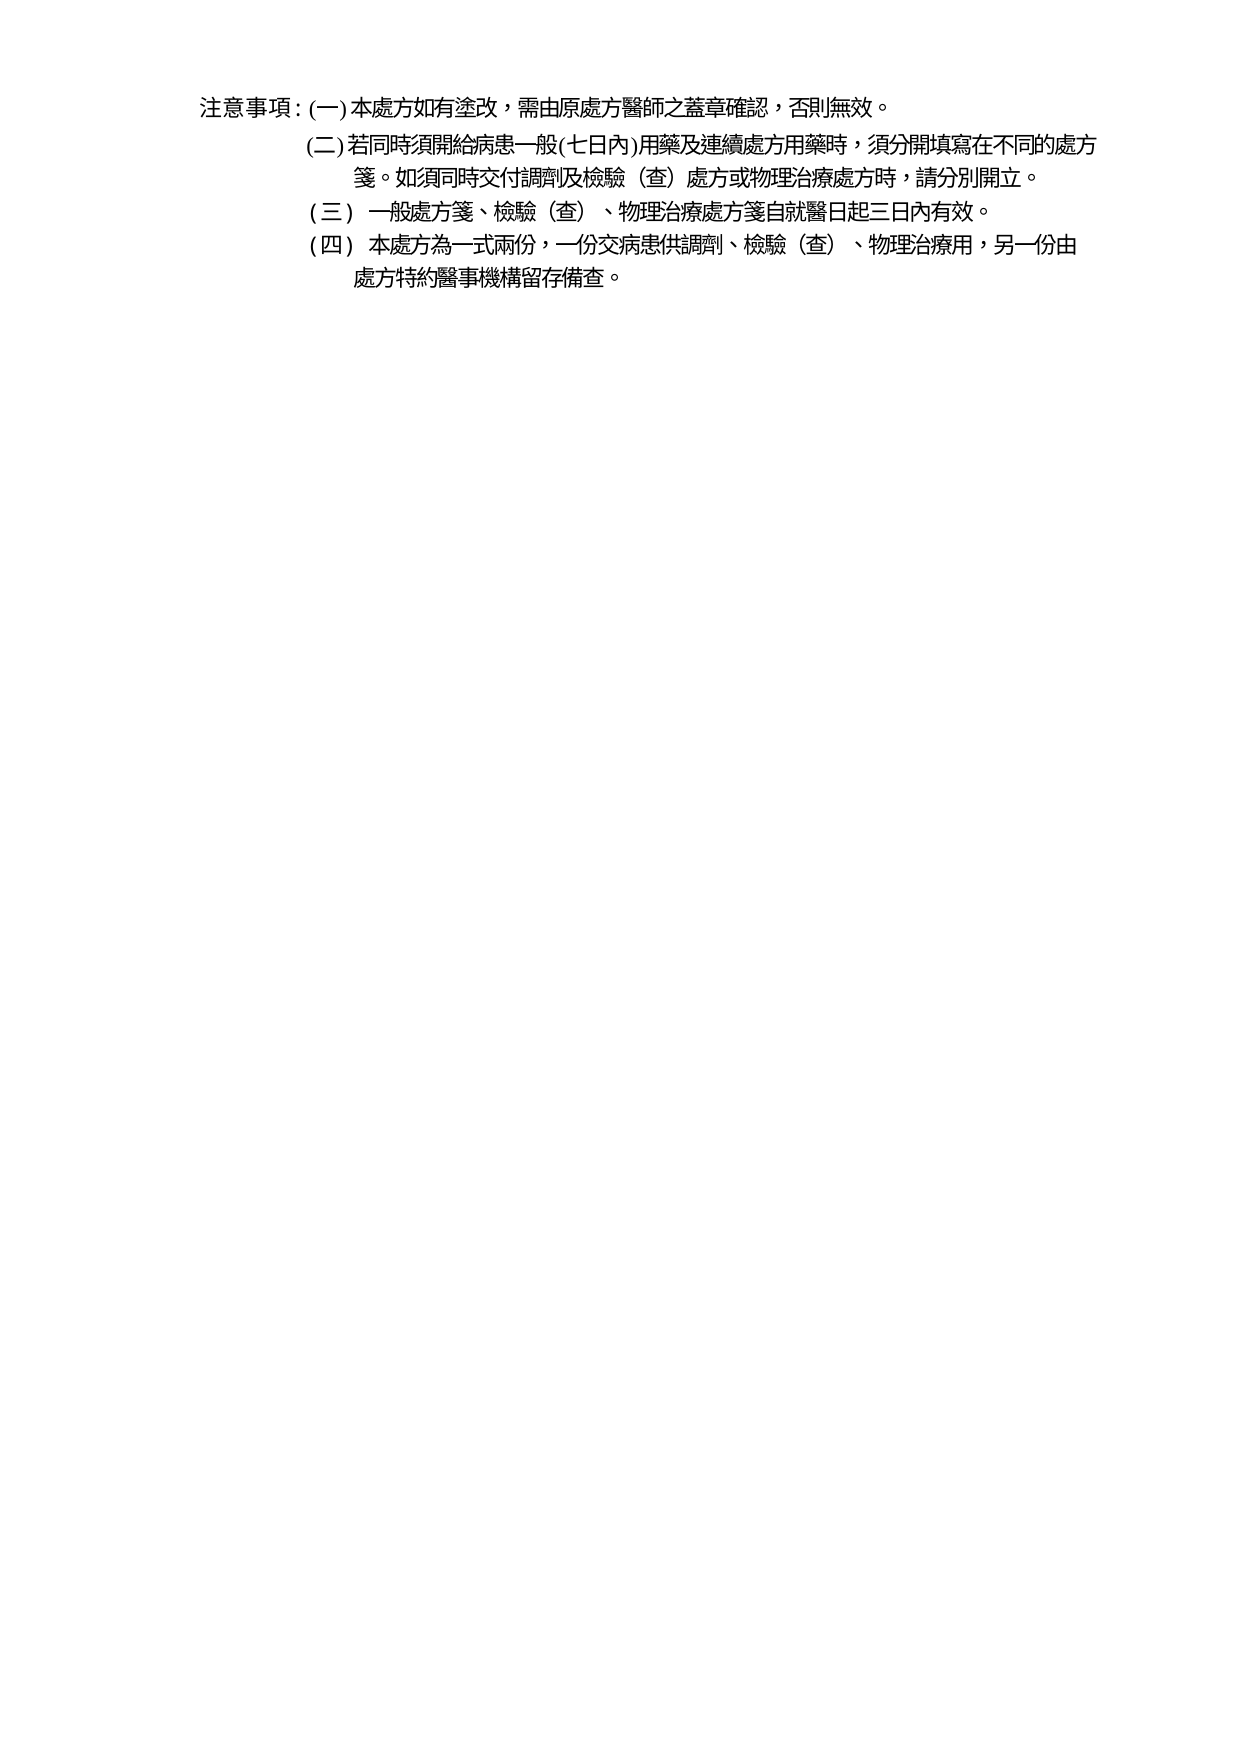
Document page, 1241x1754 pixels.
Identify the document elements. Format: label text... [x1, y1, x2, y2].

text 注意事項: (一) 本處方如有塗改，需由原處方醫師之蓋章確認，否則無效。 [199, 64, 1098, 127]
text (四) 本處方為一式兩份，一份交病患供調劑、檢驗（查）、物理治療用，另一份由處方特約醫事機構留存備查。 [306, 227, 1098, 293]
text (二) 若同時須開給病患一般(七日內)用藥及連續處方用藥時，須分開填寫在不同的處方箋。如須同時交付調劑及檢驗（查）處方或物理治療處方時，請分別開立。 [306, 127, 1098, 193]
text (三) 一般處方箋、檢驗（查）、物理治療處方箋自就醫日起三日內有效。 [306, 193, 1098, 227]
